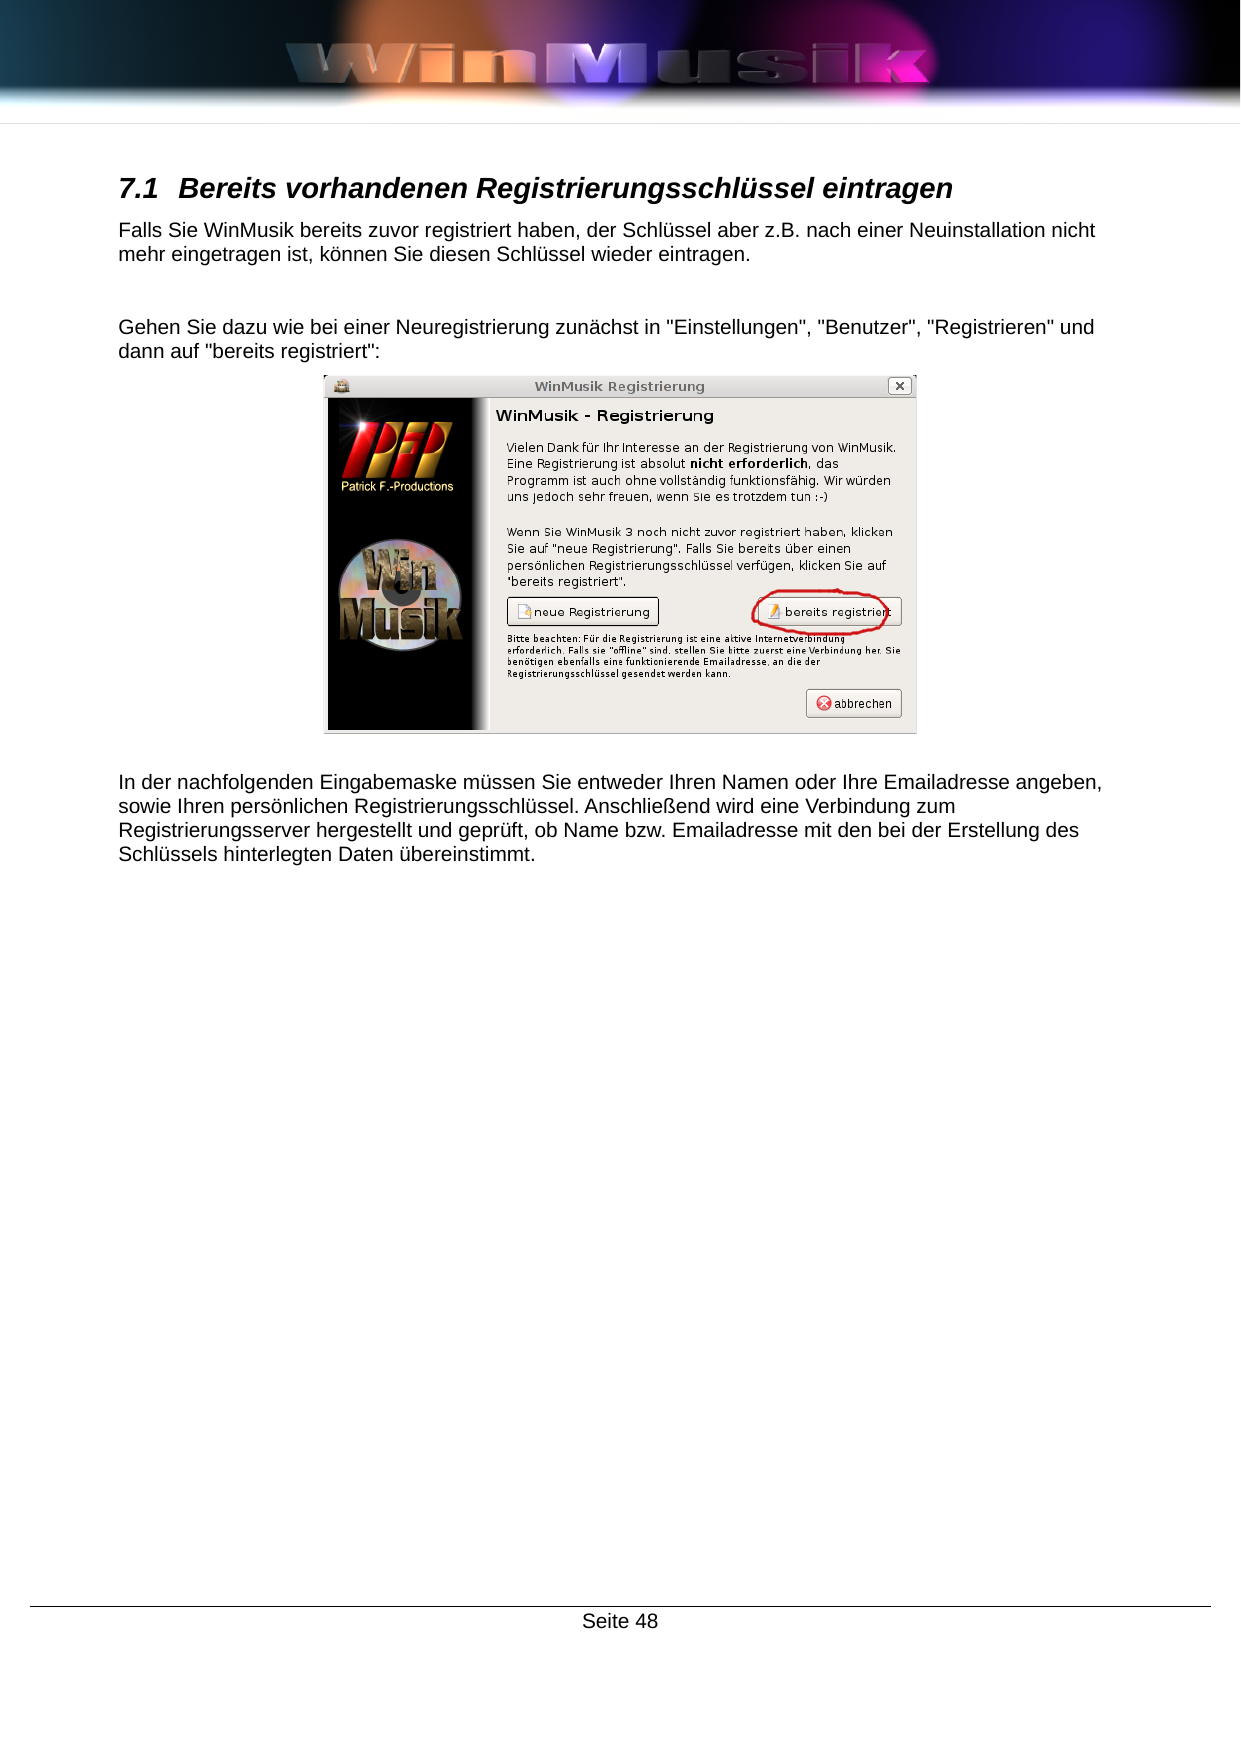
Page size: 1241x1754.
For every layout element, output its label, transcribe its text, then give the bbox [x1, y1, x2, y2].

picture [323, 375, 917, 734]
subtitle Bereits vorhandenen Registrierungsschlüssel eintragen [118, 172, 1122, 205]
text Falls Sie WinMusik bereits zuvor registriert haben, der Schlüssel aber z.B. nach einer Neuinstallation nicht mehr eingetragen ist, können Sie diesen Schlüssel wieder eintragen. [118, 218, 1122, 266]
text In der nachfolgenden Eingabemaske müssen Sie entweder Ihren Namen oder Ihre Emailadresse angeben, sowie Ihren persönlichen Registrierungsschlüssel. Anschließend wird eine Verbindung zum Registrierungsserver hergestellt und geprüft, ob Name bzw. Emailadresse mit den bei der Erstellung des Schlüssels hinterlegten Daten übereinstimmt. [118, 770, 1122, 866]
text Gehen Sie dazu wie bei einer Neuregistrierung zunächst in "Einstellungen", "Benutzer", "Registrieren" und dann auf "bereits registriert": [118, 314, 1122, 362]
